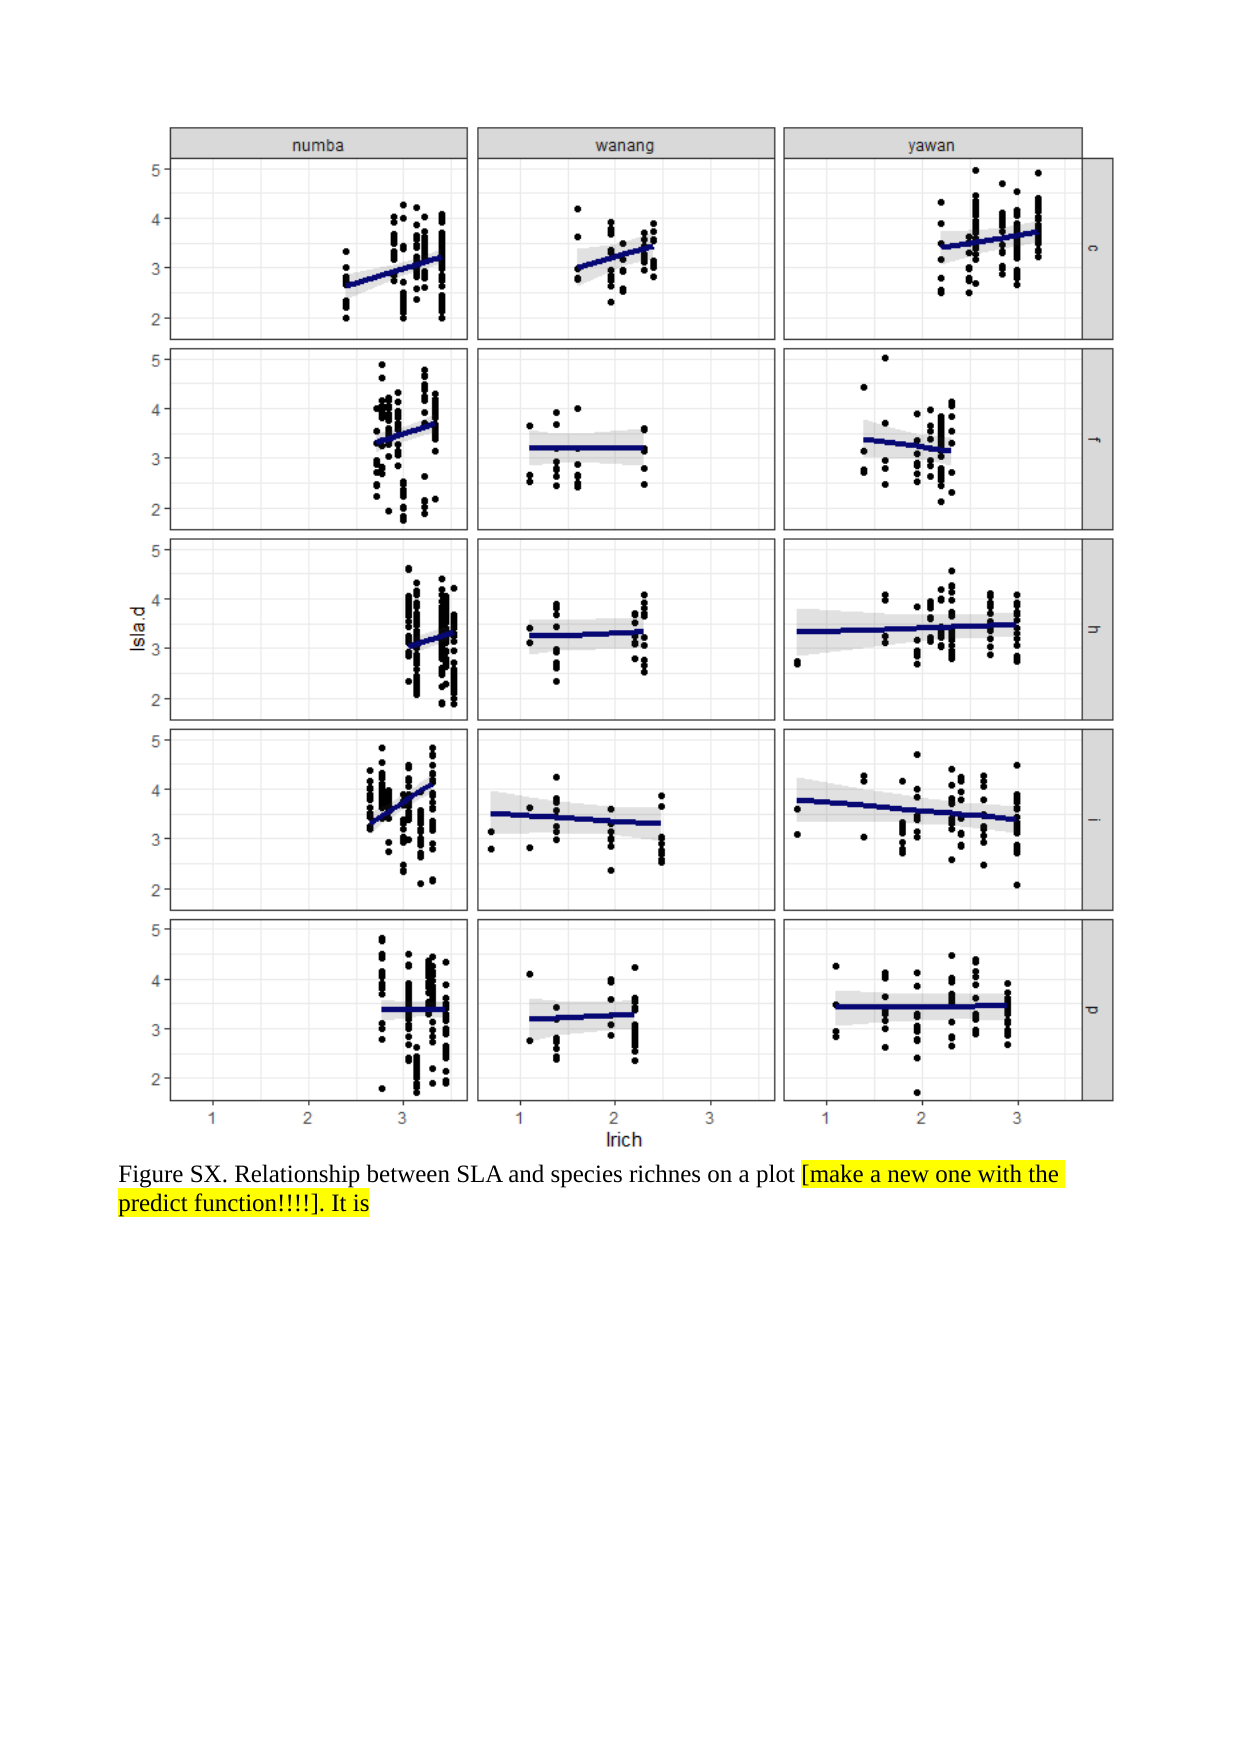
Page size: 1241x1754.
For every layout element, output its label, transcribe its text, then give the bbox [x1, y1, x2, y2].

picture [118, 118, 1123, 1160]
text Figure SX. Relationship between SLA and species richnes on a plot [make a new one with the predict function!!!!]. It is [118, 1160, 1122, 1217]
